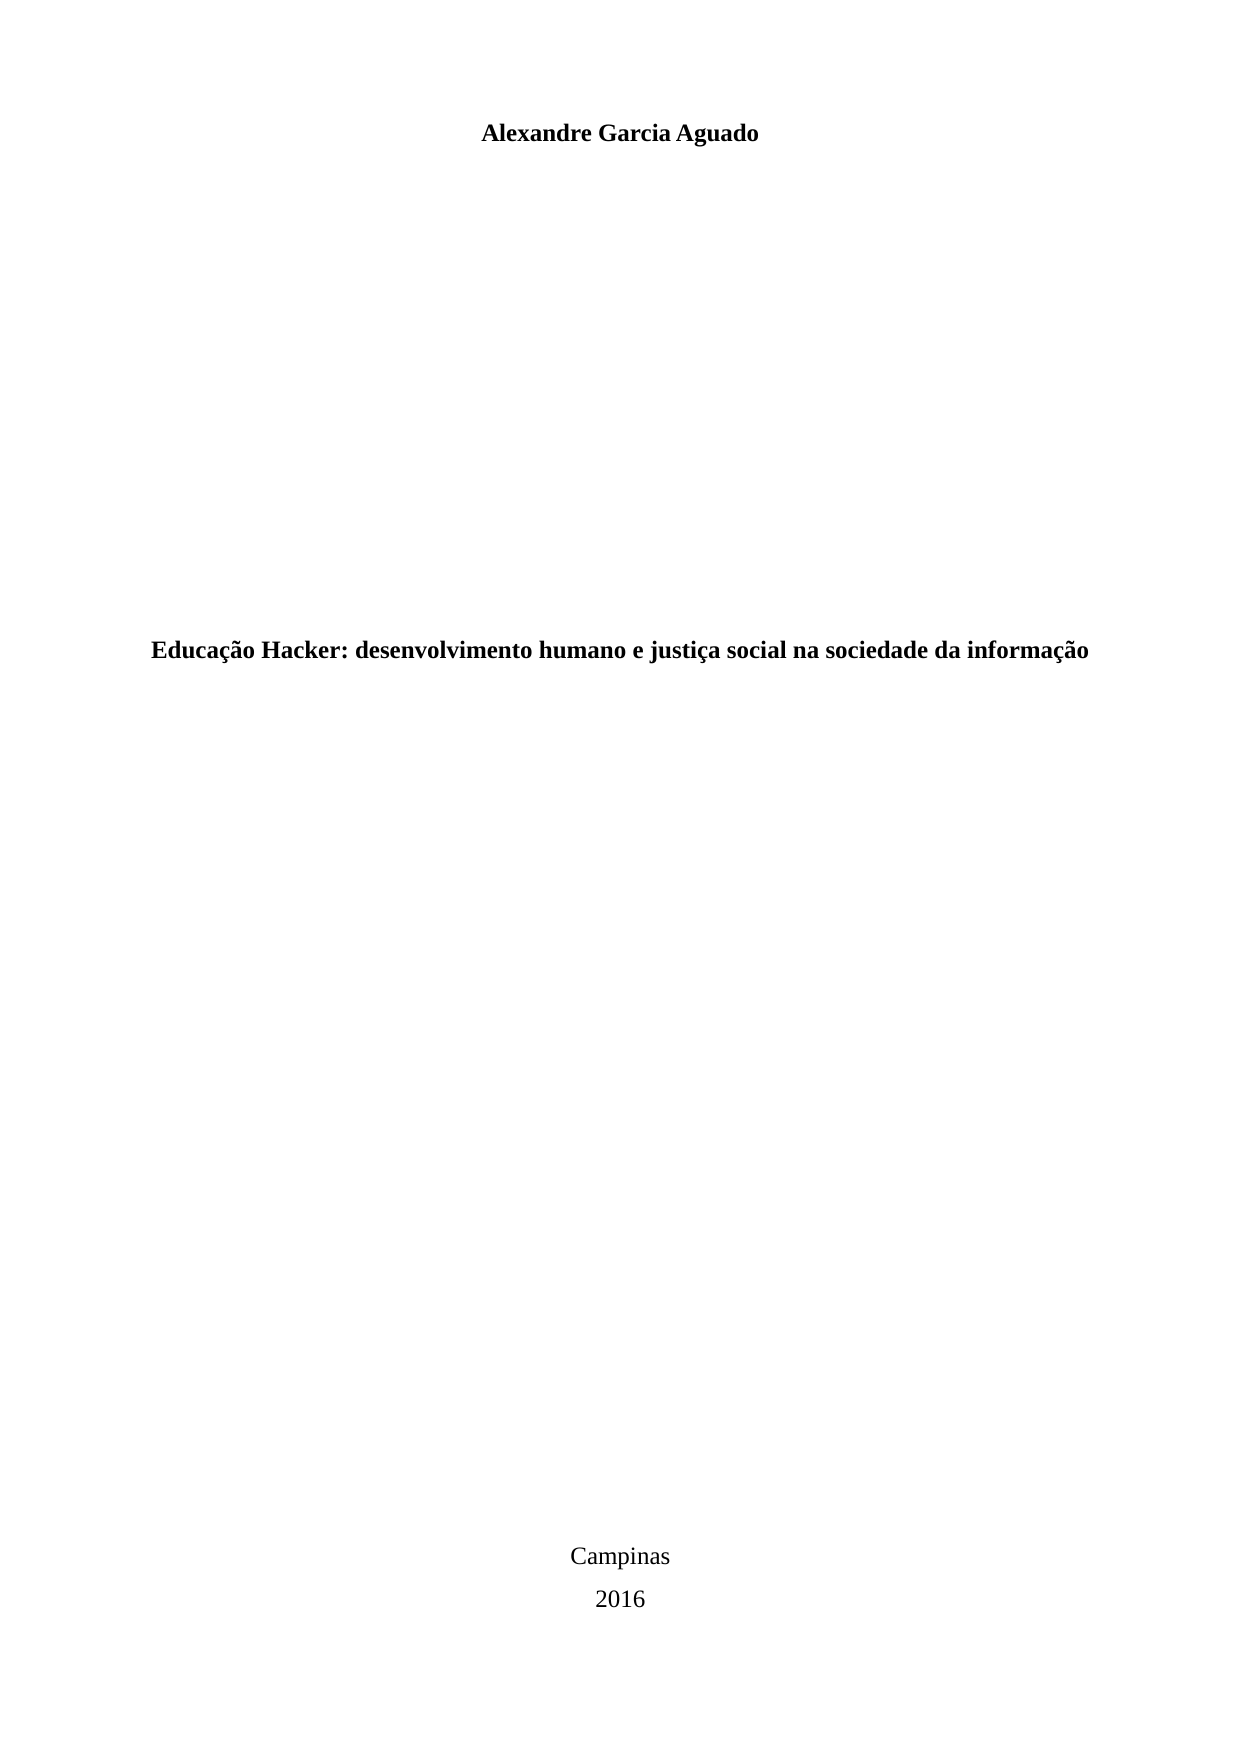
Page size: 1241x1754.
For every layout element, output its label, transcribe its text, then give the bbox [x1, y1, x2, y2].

text Educação Hacker: desenvolvimento humano e justiça social na sociedade da informação [118, 636, 1122, 664]
text Campinas [118, 1541, 1122, 1570]
text 2016 [118, 1584, 1122, 1613]
text Alexandre Garcia Aguado [118, 118, 1122, 147]
